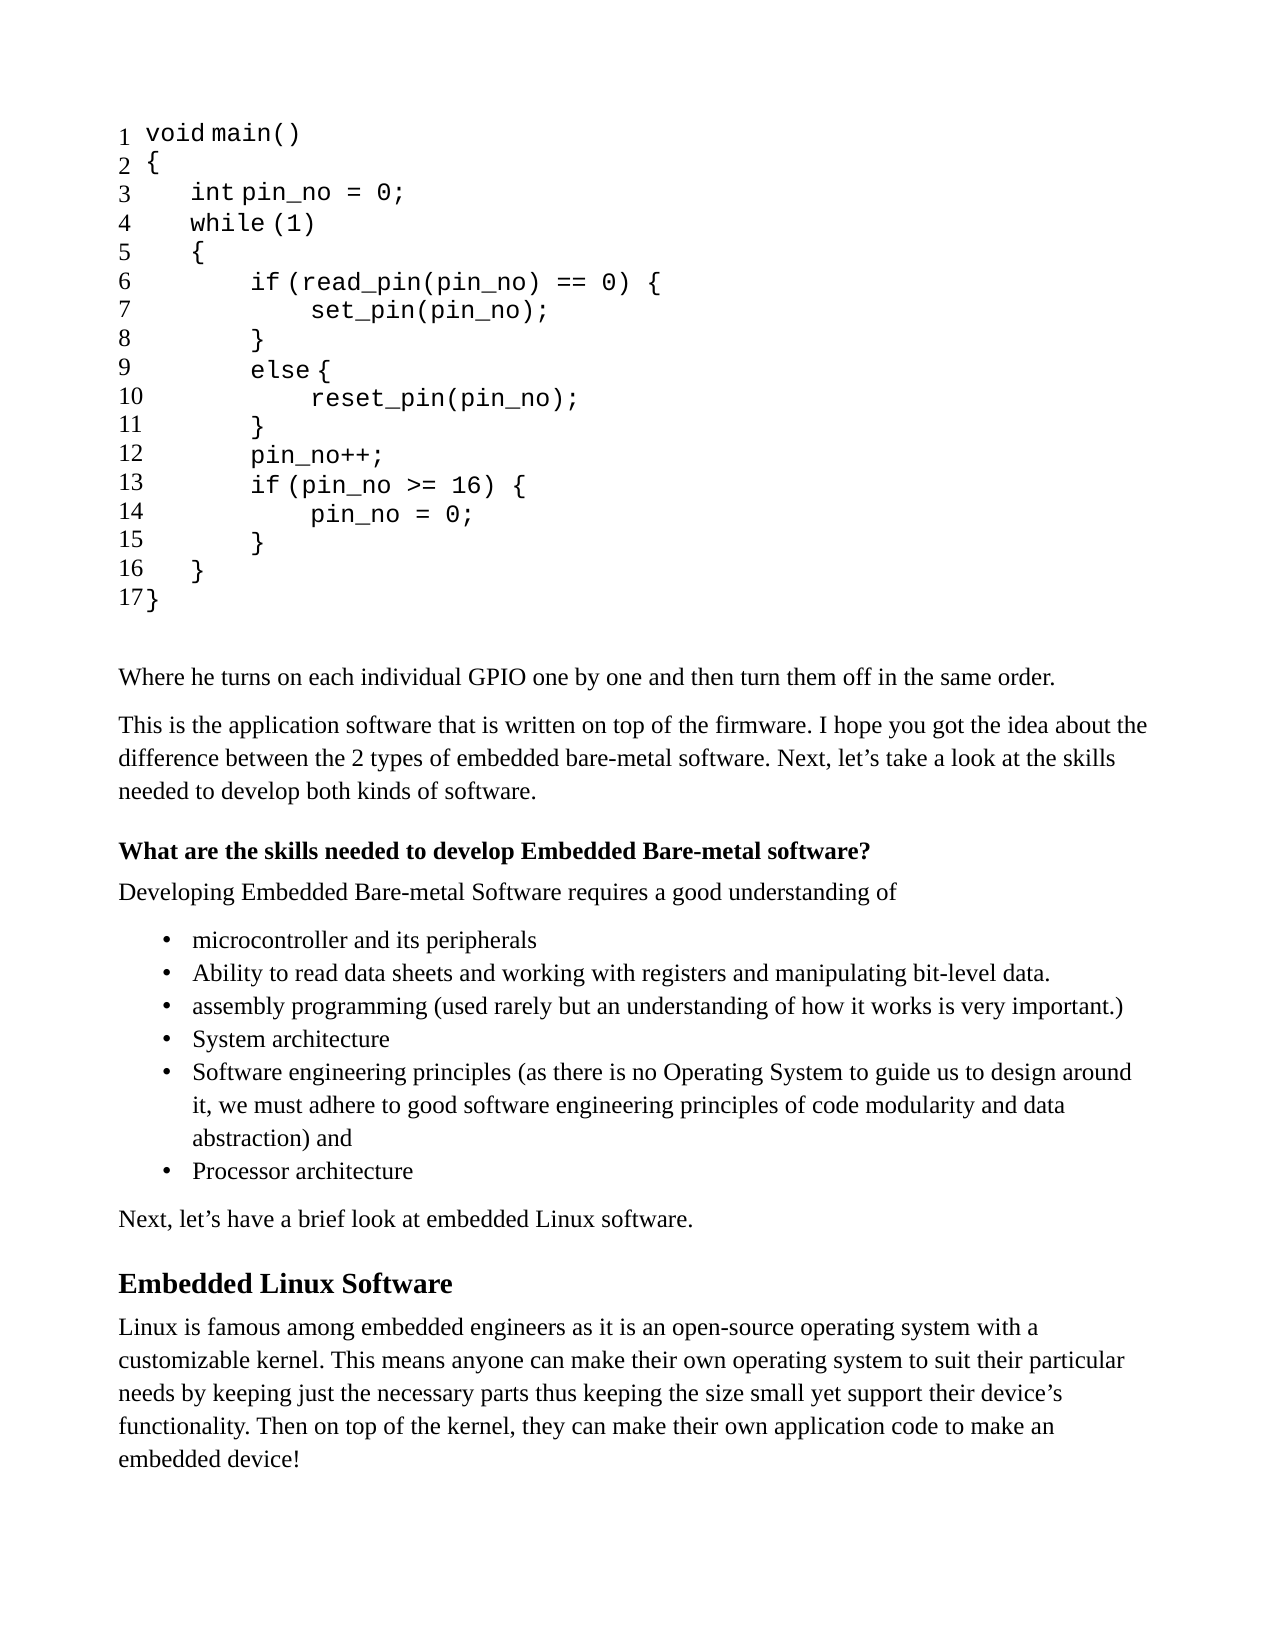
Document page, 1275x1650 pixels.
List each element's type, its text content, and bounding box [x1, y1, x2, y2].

list Software engineering principles (as there is no Operating System to guide us to design around it, we must adhere to good software engineering principles of code modularity and data abstraction) and [162, 1057, 1157, 1152]
list microcontroller and its peripherals [162, 925, 1157, 954]
list Processor architecture [162, 1156, 1157, 1185]
text Where he turns on each individual GPIO one by one and then turn them off in the same order. [118, 662, 1157, 691]
text Linux is famous among embedded engineers as it is an open-source operating system with a customizable kernel. This means anyone can make their own operating system to suit their particular needs by keeping just the necessary parts thus keeping the size small yet support their device’s functionality. Then on top of the kernel, they can make their own application code to make an embedded device! [118, 1312, 1157, 1473]
subtitle What are the skills needed to develop Embedded Bare-metal software? [118, 836, 1157, 865]
list Ability to read data sheets and working with registers and manipulating bit-level data. [162, 958, 1157, 987]
table_header void main() { int pin_no = 0; while (1) { if (read_pin(pin_no) == 0) { set_pin(pin_no); } else { reset_pin(pin_no); } pin_no++; if (pin_no >= 16) { pin_no = 0; } } } [145, 118, 663, 615]
text Next, let’s have a brief look at embedded Linux software. [118, 1204, 1157, 1232]
list System architecture [162, 1024, 1157, 1053]
table_header 1 2 3 4 5 6 7 8 9 10 11 12 13 14 15 16 17 [118, 118, 145, 615]
subtitle Embedded Linux Software [118, 1266, 1157, 1299]
text This is the application software that is written on top of the firmware. I hope you got the idea about the difference between the 2 types of embedded bare-metal software. Next, let’s take a look at the skills needed to develop both kinds of software. [118, 710, 1157, 805]
list assembly programming (used rarely but an understanding of how it works is very important.) [162, 991, 1157, 1020]
text Developing Embedded Bare-metal Software requires a good understanding of [118, 877, 1157, 906]
